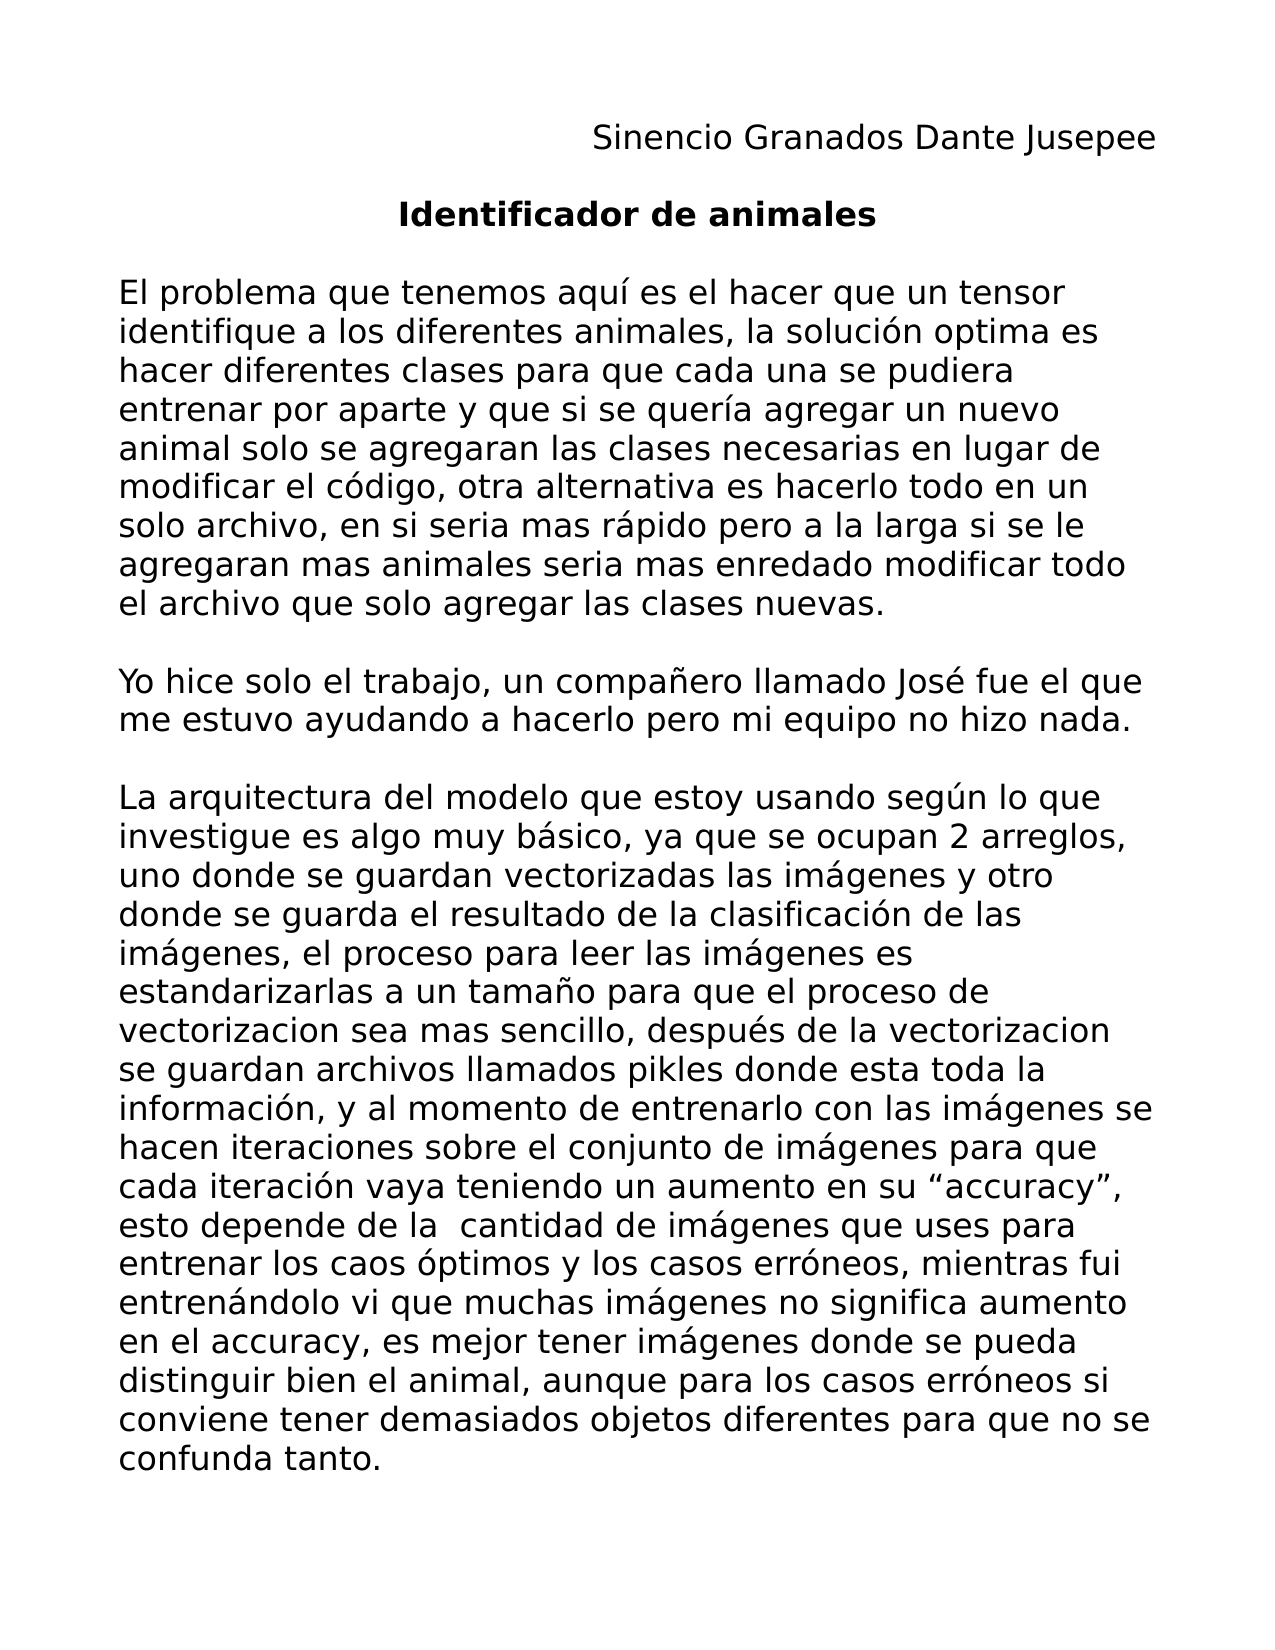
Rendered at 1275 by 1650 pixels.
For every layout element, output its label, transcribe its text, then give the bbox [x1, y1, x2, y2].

text Yo hice solo el trabajo, un compañero llamado José fue el que me estuvo ayudando a hacerlo pero mi equipo no hizo nada. [118, 662, 1157, 740]
text Sinencio Granados Dante Jusepee [118, 118, 1157, 157]
text Identificador de animales [118, 196, 1157, 235]
text La arquitectura del modelo que estoy usando según lo que investigue es algo muy básico, ya que se ocupan 2 arreglos, uno donde se guardan vectorizadas las imágenes y otro donde se guarda el resultado de la clasificación de las imágenes, el proceso para leer las imágenes es estandarizarlas a un tamaño para que el proceso de vectorizacion sea mas sencillo, después de la vectorizacion se guardan archivos llamados pikles donde esta toda la información, y al momento de entrenarlo con las imágenes se hacen iteraciones sobre el conjunto de imágenes para que cada iteración vaya teniendo un aumento en su “accuracy”, esto depende de la cantidad de imágenes que uses para entrenar los caos óptimos y los casos erróneos, mientras fui entrenándolo vi que muchas imágenes no significa aumento en el accuracy, es mejor tener imágenes donde se pueda distinguir bien el animal, aunque para los casos erróneos si conviene tener demasiados objetos diferentes para que no se confunda tanto. [118, 779, 1157, 1478]
text El problema que tenemos aquí es el hacer que un tensor identifique a los diferentes animales, la solución optima es hacer diferentes clases para que cada una se pudiera entrenar por aparte y que si se quería agregar un nuevo animal solo se agregaran las clases necesarias en lugar de modificar el código, otra alternativa es hacerlo todo en un solo archivo, en si seria mas rápido pero a la larga si se le agregaran mas animales seria mas enredado modificar todo el archivo que solo agregar las clases nuevas. [118, 273, 1157, 623]
